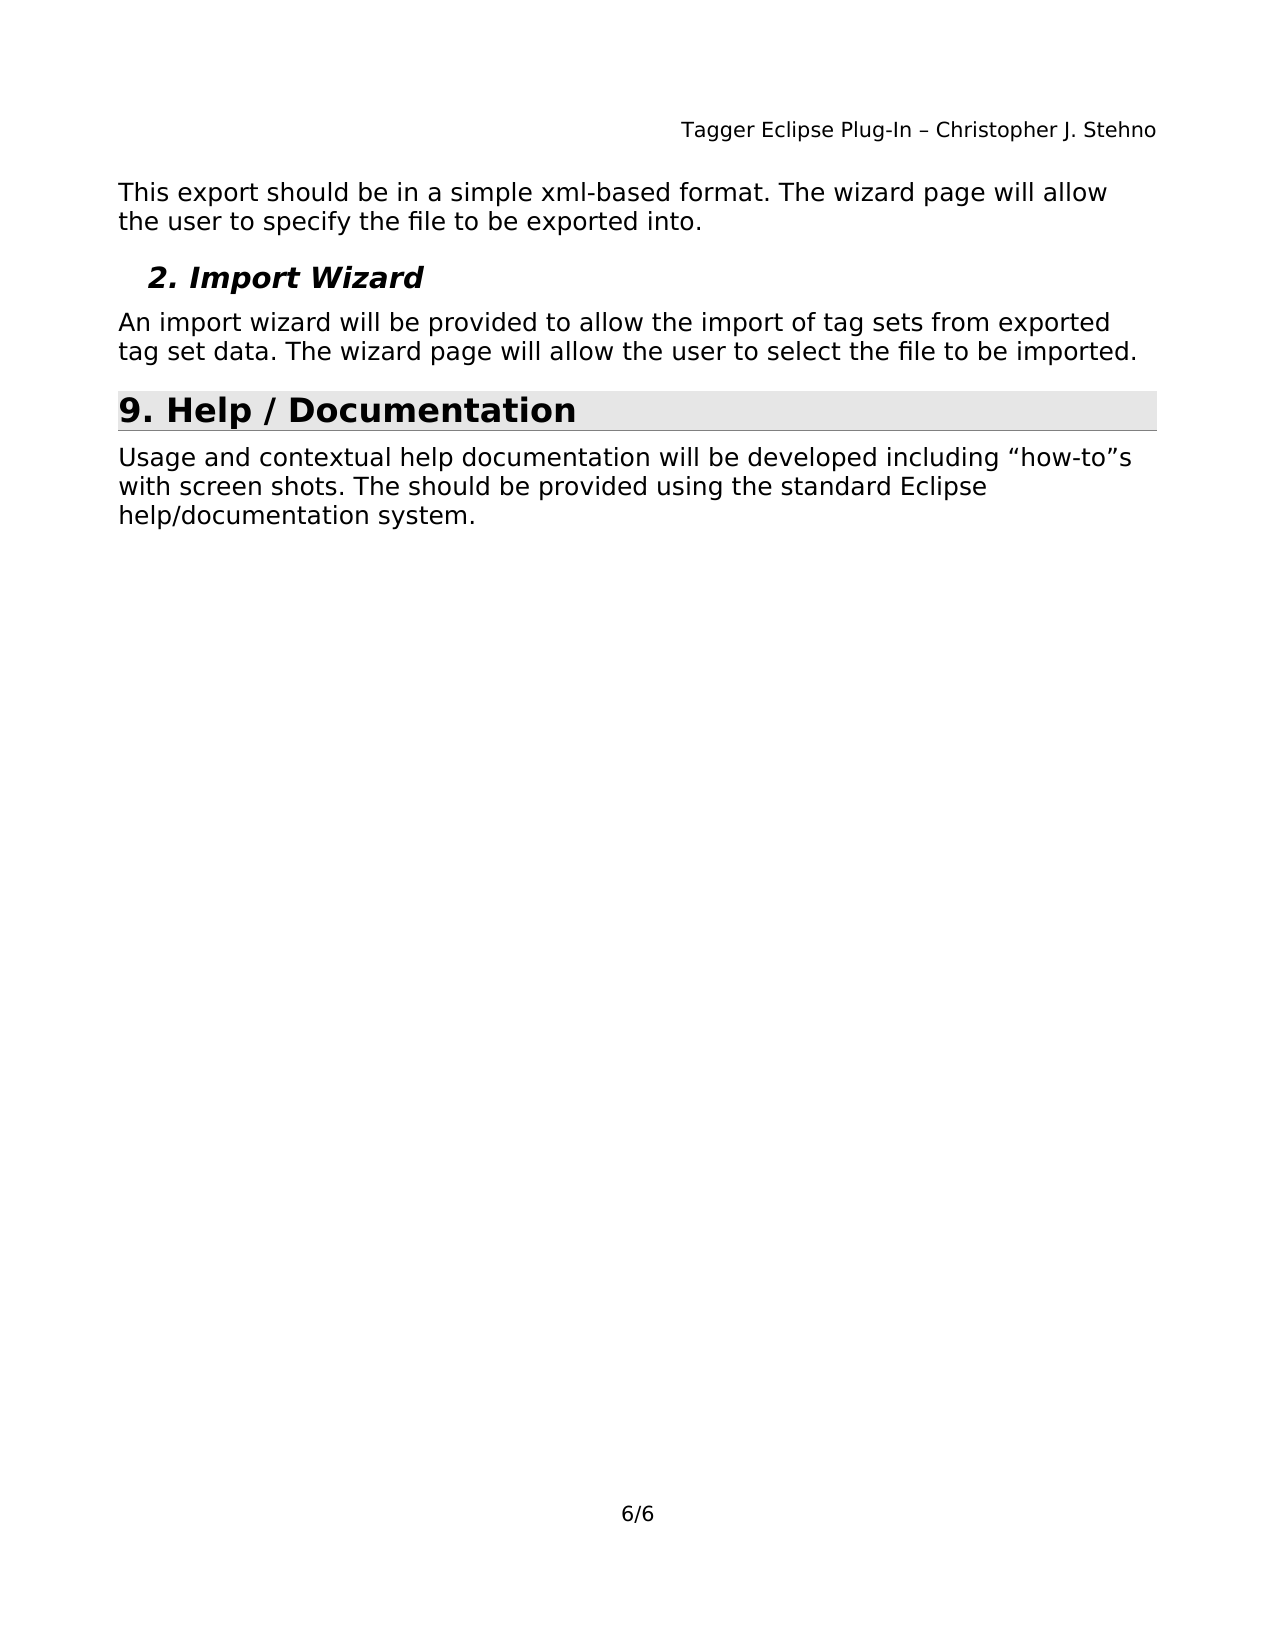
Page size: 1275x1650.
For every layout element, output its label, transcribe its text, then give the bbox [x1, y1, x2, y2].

text Usage and contextual help documentation will be developed including “how-to”s with screen shots. The should be provided using the standard Eclipse help/documentation system. [118, 443, 1157, 530]
subtitle Import Wizard [148, 261, 1157, 295]
subtitle Help / Documentation [118, 391, 1157, 430]
text This export should be in a simple xml-based format. The wizard page will allow the user to specify the file to be exported into. [118, 178, 1157, 236]
text An import wizard will be provided to allow the import of tag sets from exported tag set data. The wizard page will allow the user to select the file to be imported. [118, 308, 1157, 366]
